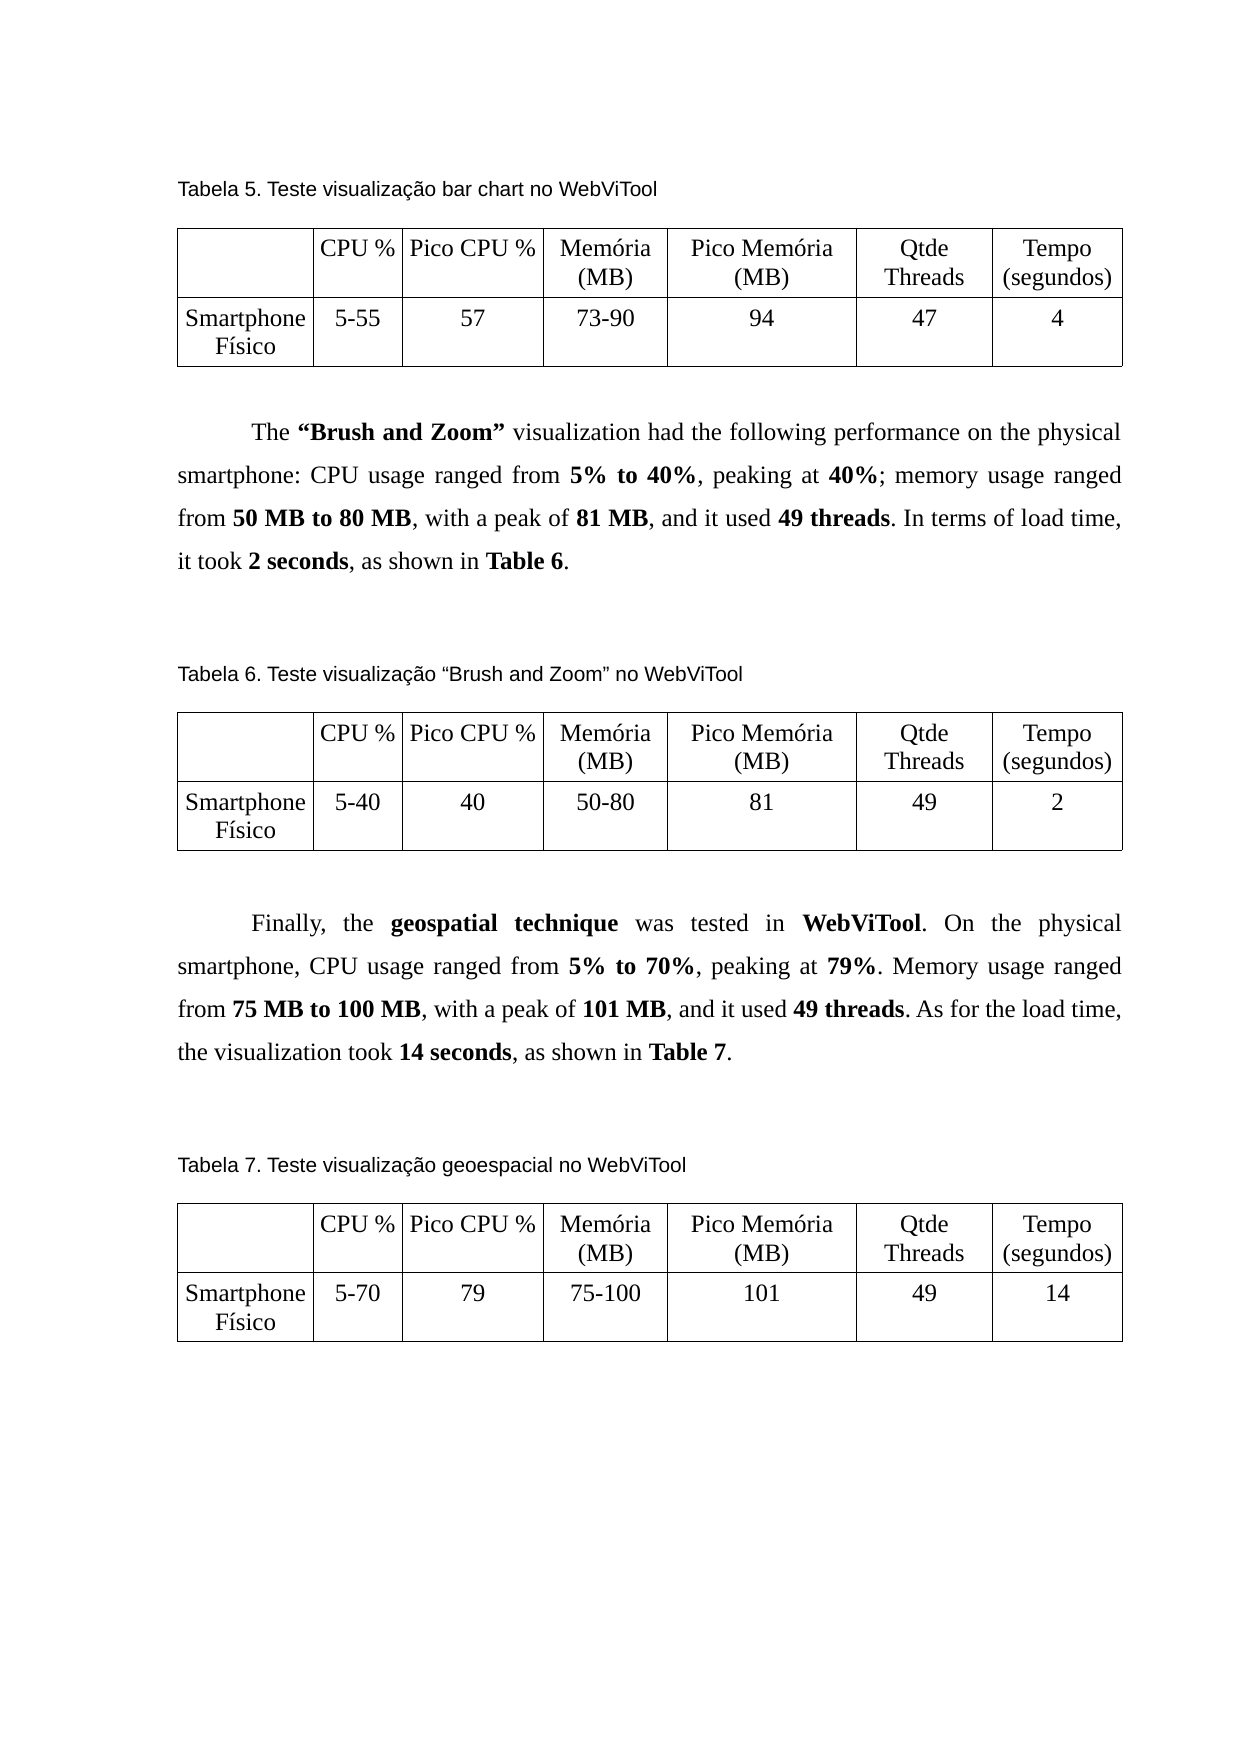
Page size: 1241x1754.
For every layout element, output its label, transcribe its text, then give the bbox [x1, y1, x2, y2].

text Tabela 7. Teste visualização geoespacial no WebViTool [177, 1153, 1122, 1177]
table_header Tempo (segundos) [993, 229, 1122, 297]
table_cell 14 [993, 1273, 1122, 1341]
table_cell 79 [403, 1273, 543, 1341]
table_header [178, 713, 313, 781]
table_cell 50-80 [544, 782, 667, 850]
table_header Pico Memória (MB) [668, 229, 856, 297]
table_cell 5-70 [314, 1273, 402, 1341]
table_header Pico Memória (MB) [668, 1204, 856, 1272]
table_cell 47 [857, 298, 992, 366]
table_header [178, 1204, 313, 1272]
table_header Tempo (segundos) [993, 1204, 1122, 1272]
table_header Qtde Threads [857, 229, 992, 297]
table_cell Smartphone Físico [178, 1273, 313, 1341]
table_header Qtde Threads [857, 713, 992, 781]
table_header Pico CPU % [403, 713, 543, 781]
table_header CPU % [314, 713, 402, 781]
table_cell 73-90 [544, 298, 667, 366]
table_header [178, 229, 313, 297]
table_cell 2 [993, 782, 1122, 850]
table_header Tempo (segundos) [993, 713, 1122, 781]
table_header Qtde Threads [857, 1204, 992, 1272]
text Finally, the geospatial technique was tested in WebViTool. On the physical smartphone, CPU usage ranged from 5% to 70%, peaking at 79%. Memory usage ranged from 75 MB to 100 MB, with a peak of 101 MB, and it used 49 threads. As for the load time, the visualization took 14 seconds, as shown in Table 7. [177, 908, 1122, 1066]
table_cell 94 [668, 298, 856, 366]
text The “Brush and Zoom” visualization had the following performance on the physical smartphone: CPU usage ranged from 5% to 40%, peaking at 40%; memory usage ranged from 50 MB to 80 MB, with a peak of 81 MB, and it used 49 threads. In terms of load time, it took 2 seconds, as shown in Table 6. [177, 416, 1122, 575]
table_cell 75-100 [544, 1273, 667, 1341]
table_cell Smartphone Físico [178, 782, 313, 850]
table_header CPU % [314, 1204, 402, 1272]
table_cell 57 [403, 298, 543, 366]
table_header Pico Memória (MB) [668, 713, 856, 781]
table_header Memória (MB) [544, 1204, 667, 1272]
table_header CPU % [314, 229, 402, 297]
table_cell 49 [857, 1273, 992, 1341]
table_cell 40 [403, 782, 543, 850]
table_header Pico CPU % [403, 229, 543, 297]
text Tabela 6. Teste visualização “Brush and Zoom” no WebViTool [177, 661, 1122, 685]
text Tabela 5. Teste visualização bar chart no WebViTool [177, 177, 1122, 201]
table_cell 4 [993, 298, 1122, 366]
table_header Memória (MB) [544, 713, 667, 781]
table_cell 101 [668, 1273, 856, 1341]
table_header Pico CPU % [403, 1204, 543, 1272]
table_cell 49 [857, 782, 992, 850]
table_cell 5-40 [314, 782, 402, 850]
table_cell Smartphone Físico [178, 298, 313, 366]
table_cell 81 [668, 782, 856, 850]
table_cell 5-55 [314, 298, 402, 366]
table_header Memória (MB) [544, 229, 667, 297]
